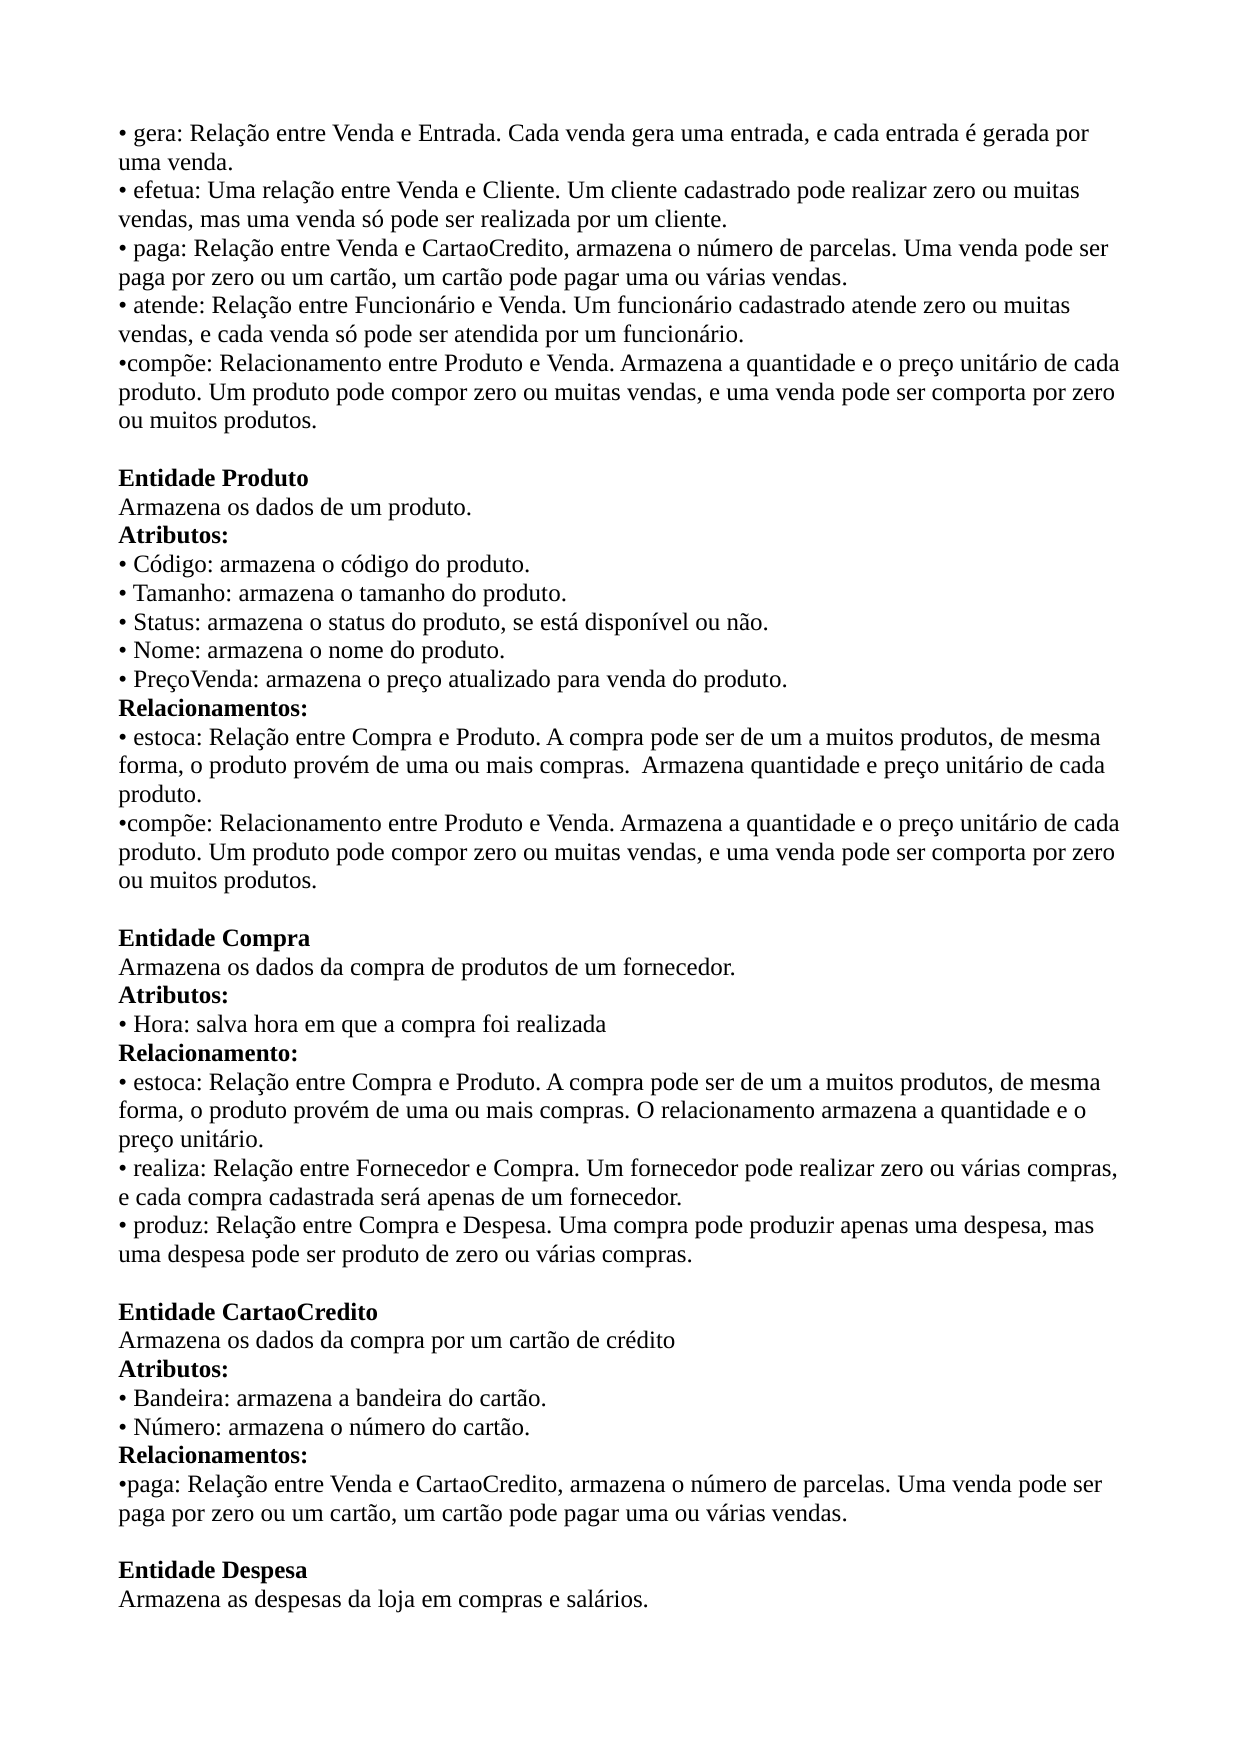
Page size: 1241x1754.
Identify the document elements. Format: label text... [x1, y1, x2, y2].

text Relacionamentos: [118, 1441, 1122, 1469]
text • Hora: salva hora em que a compra foi realizada [118, 1009, 1122, 1038]
text • estoca: Relação entre Compra e Produto. A compra pode ser de um a muitos produtos, de mesma forma, o produto provém de uma ou mais compras. Armazena quantidade e preço unitário de cada produto. [118, 722, 1122, 808]
text Armazena os dados da compra de produtos de um fornecedor. [118, 952, 1122, 981]
text • Status: armazena o status do produto, se está disponível ou não. [118, 607, 1122, 636]
text •compõe: Relacionamento entre Produto e Venda. Armazena a quantidade e o preço unitário de cada produto. Um produto pode compor zero ou muitas vendas, e uma venda pode ser comporta por zero ou muitos produtos. [118, 348, 1122, 434]
text Relacionamento: [118, 1038, 1122, 1067]
text Atributos: [118, 1354, 1122, 1383]
text • Código: armazena o código do produto. [118, 549, 1122, 578]
text Atributos: [118, 521, 1122, 549]
text • atende: Relação entre Funcionário e Venda. Um funcionário cadastrado atende zero ou muitas vendas, e cada venda só pode ser atendida por um funcionário. [118, 291, 1122, 348]
text Entidade Produto [118, 463, 1122, 492]
text Relacionamentos: [118, 693, 1122, 722]
text Armazena os dados da compra por um cartão de crédito [118, 1326, 1122, 1354]
text • estoca: Relação entre Compra e Produto. A compra pode ser de um a muitos produtos, de mesma forma, o produto provém de uma ou mais compras. O relacionamento armazena a quantidade e o preço unitário. [118, 1067, 1122, 1153]
text • paga: Relação entre Venda e CartaoCredito, armazena o número de parcelas. Uma venda pode ser paga por zero ou um cartão, um cartão pode pagar uma ou várias vendas. [118, 233, 1122, 291]
text •compõe: Relacionamento entre Produto e Venda. Armazena a quantidade e o preço unitário de cada produto. Um produto pode compor zero ou muitas vendas, e uma venda pode ser comporta por zero ou muitos produtos. [118, 808, 1122, 894]
text Entidade Despesa [118, 1556, 1122, 1584]
text • realiza: Relação entre Fornecedor e Compra. Um fornecedor pode realizar zero ou várias compras, e cada compra cadastrada será apenas de um fornecedor. [118, 1153, 1122, 1211]
text •paga: Relação entre Venda e CartaoCredito, armazena o número de parcelas. Uma venda pode ser paga por zero ou um cartão, um cartão pode pagar uma ou várias vendas. [118, 1469, 1122, 1527]
text • Número: armazena o número do cartão. [118, 1412, 1122, 1441]
text Armazena as despesas da loja em compras e salários. [118, 1584, 1122, 1613]
text • Nome: armazena o nome do produto. [118, 636, 1122, 664]
text • efetua: Uma relação entre Venda e Cliente. Um cliente cadastrado pode realizar zero ou muitas vendas, mas uma venda só pode ser realizada por um cliente. [118, 176, 1122, 233]
text Atributos: [118, 981, 1122, 1009]
text Entidade Compra [118, 923, 1122, 952]
text • PreçoVenda: armazena o preço atualizado para venda do produto. [118, 664, 1122, 693]
text • Bandeira: armazena a bandeira do cartão. [118, 1383, 1122, 1412]
text Armazena os dados de um produto. [118, 492, 1122, 521]
text Entidade CartaoCredito [118, 1297, 1122, 1326]
text • gera: Relação entre Venda e Entrada. Cada venda gera uma entrada, e cada entrada é gerada por uma venda. [118, 118, 1122, 176]
text • Tamanho: armazena o tamanho do produto. [118, 578, 1122, 607]
text • produz: Relação entre Compra e Despesa. Uma compra pode produzir apenas uma despesa, mas uma despesa pode ser produto de zero ou várias compras. [118, 1211, 1122, 1268]
